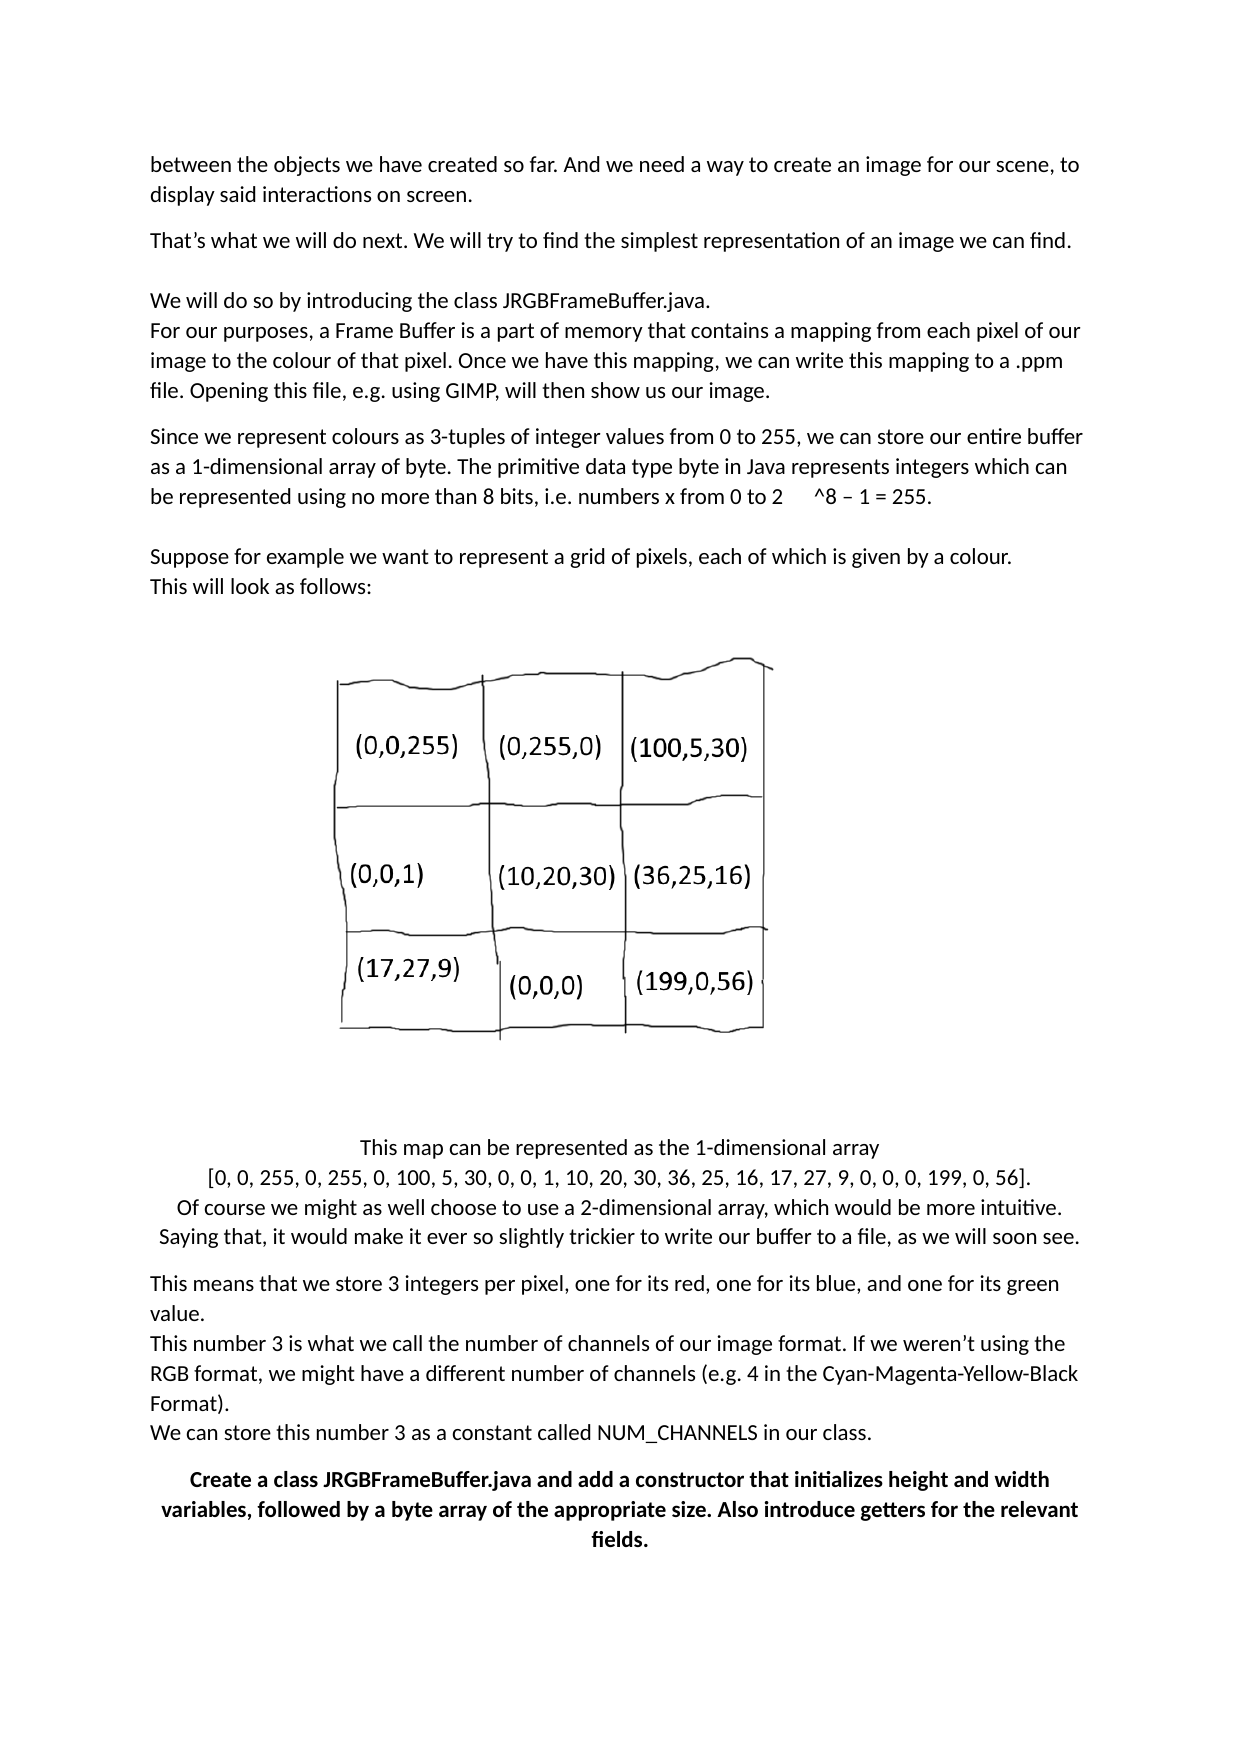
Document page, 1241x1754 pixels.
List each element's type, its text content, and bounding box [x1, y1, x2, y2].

picture [289, 618, 951, 1115]
text This map can be represented as the 1-dimensional array [0, 0, 255, 0, 255, 0, 100, 5, 30, 0, 0, 1, 10, 20, 30, 36, 25, 16, 17, 27, 9, 0, 0, 0, 199, 0, 56]. Of course we might as well choose to use a 2-dimensional array, which would be more intuitive. Saying that, it would make it ever so slightly trickier to write our buffer to a file, as we will soon see. [150, 1133, 1090, 1251]
text Create a class JRGBFrameBuffer.java and add a constructor that initializes height and width variables, followed by a byte array of the appropriate size. Also introduce getters for the relevant fields. [150, 1465, 1090, 1553]
text This means that we store 3 integers per pixel, one for its red, one for its blue, and one for its green value. This number 3 is what we call the number of channels of our image format. If we weren’t using the RGB format, we might have a different number of channels (e.g. 4 in the Cyan-Magenta-Yellow-Black Format). We can store this number 3 as a constant called NUM_CHANNELS in our class. [150, 1269, 1090, 1447]
text That’s what we will do next. We will try to find the simplest representation of an image we can find. We will do so by introducing the class JRGBFrameBuffer.java. For our purposes, a Frame Buffer is a part of memory that contains a mapping from each pixel of our image to the colour of that pixel. Once we have this mapping, we can write this mapping to a .ppm file. Opening this file, e.g. using GIMP, will then show us our image. [150, 226, 1090, 404]
text Since we represent colours as 3-tuples of integer values from 0 to 255, we can store our entire buffer as a 1-dimensional array of byte. The primitive data type byte in Java represents integers which can be represented using no more than 8 bits, i.e. numbers x from 0 to 2 ^8 – 1 = 255. Suppose for example we want to represent a grid of pixels, each of which is given by a colour. This will look as follows: [150, 422, 1090, 600]
text between the objects we have created so far. And we need a way to create an image for our scene, to display said interactions on screen. [150, 150, 1090, 208]
